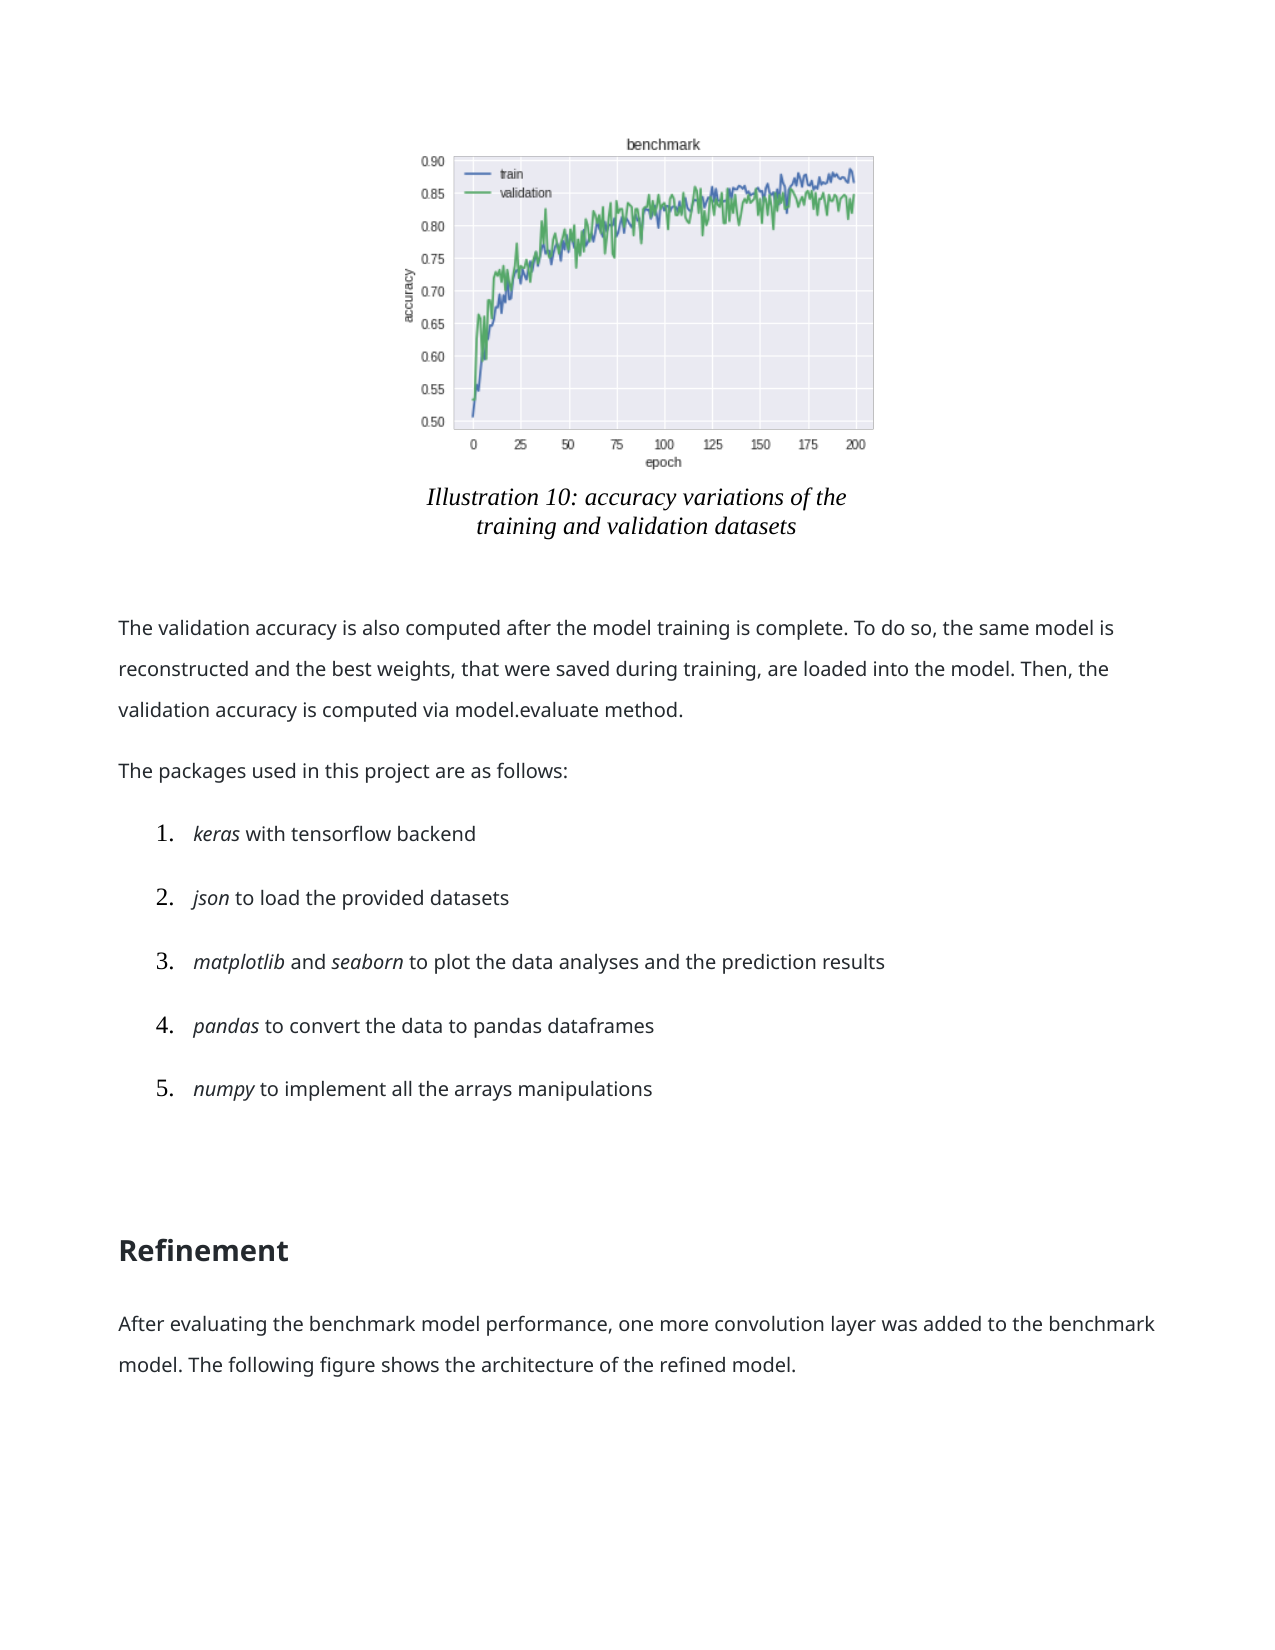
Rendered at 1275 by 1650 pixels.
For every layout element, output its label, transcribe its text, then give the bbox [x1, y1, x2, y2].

text After evaluating the benchmark model performance, one more convolution layer was added to the benchmark model. The following figure shows the architecture of the refined model. [118, 1310, 1157, 1378]
list pandas to convert the data to pandas dataframes [156, 1010, 1157, 1039]
subtitle Refinement [118, 1231, 1157, 1270]
picture [394, 130, 881, 477]
text The packages used in this project are as follows: [118, 757, 1157, 784]
list numpy to implement all the arrays manipulations [156, 1073, 1157, 1103]
list keras with tensorflow backend [156, 818, 1157, 847]
list json to load the provided datasets [156, 882, 1157, 911]
text Illustration 10: accuracy variations of the training and validation datasets [394, 477, 881, 540]
text The validation accuracy is also computed after the model training is complete. To do so, the same model is reconstructed and the best weights, that were saved during training, are loaded into the model. Then, the validation accuracy is computed via model.evaluate method. [118, 614, 1157, 723]
list matplotlib and seaborn to plot the data analyses and the prediction results [156, 946, 1157, 975]
